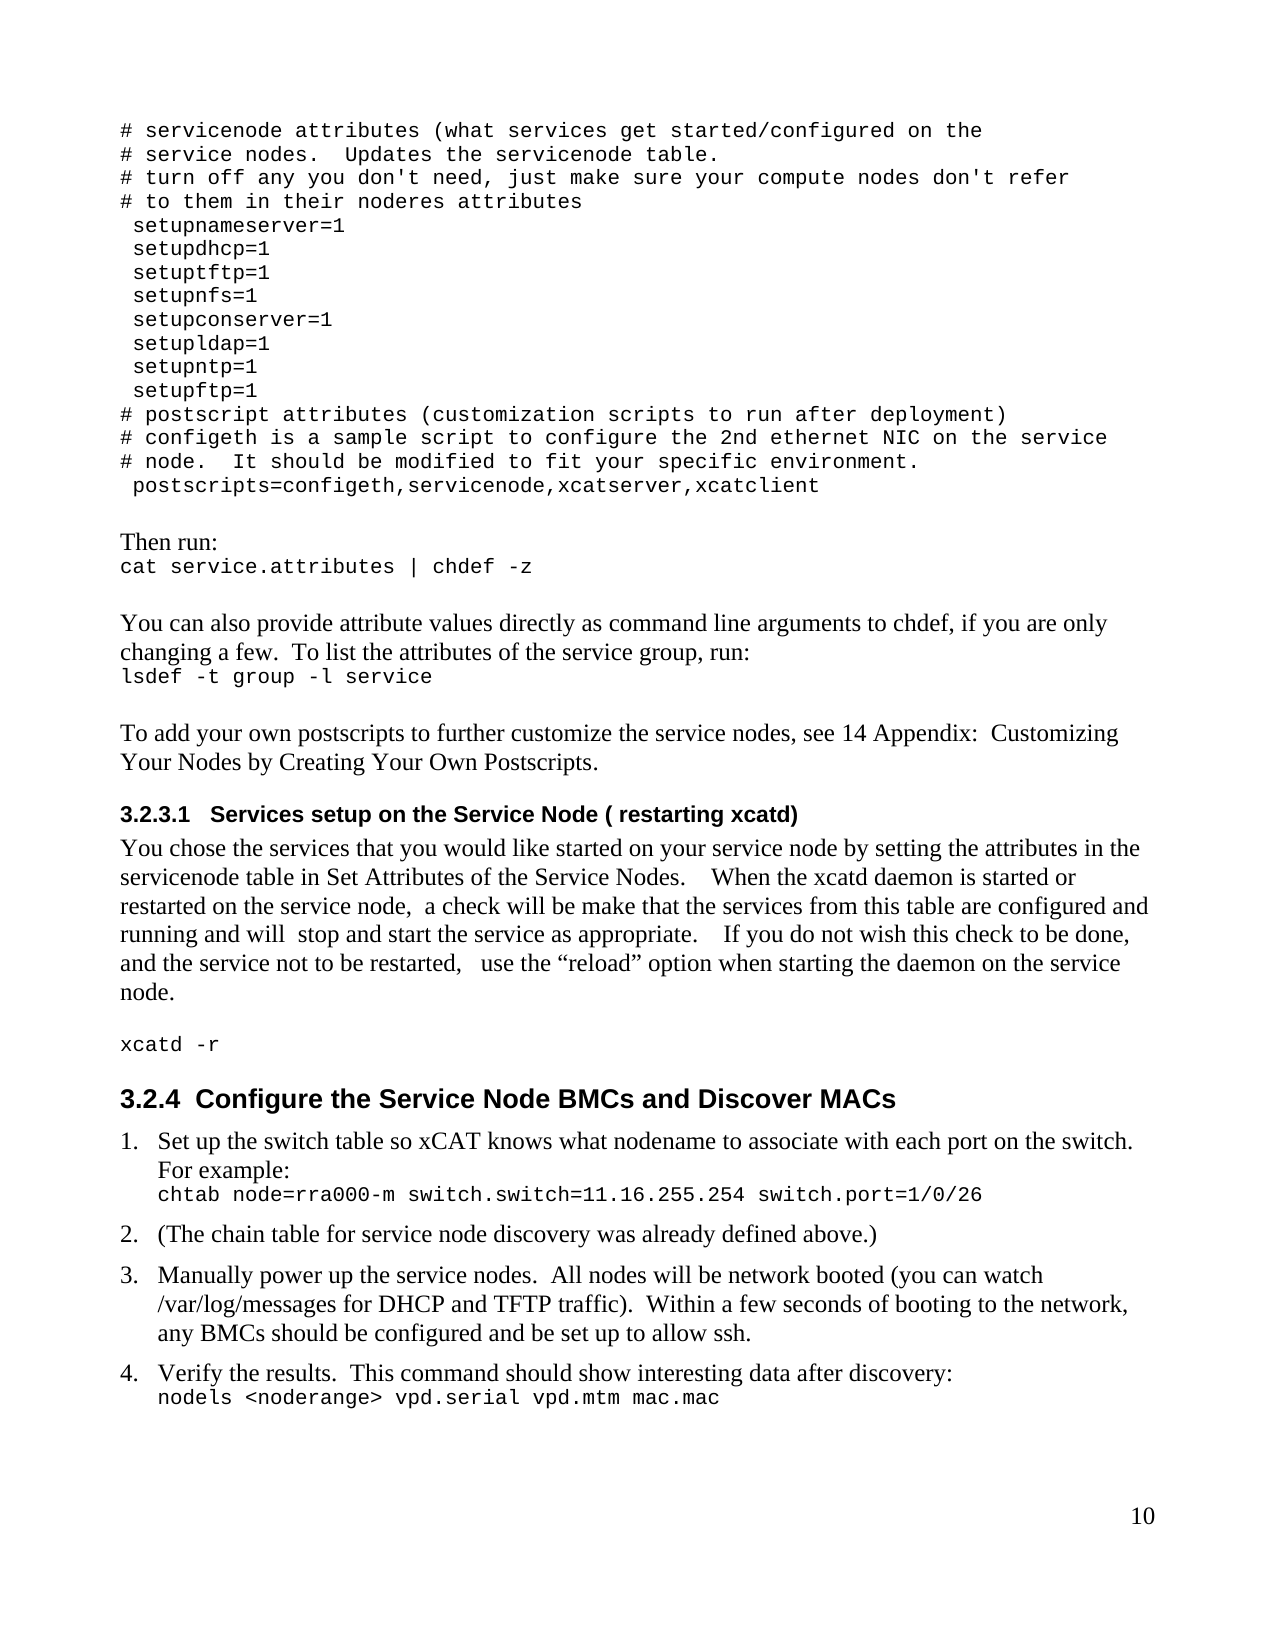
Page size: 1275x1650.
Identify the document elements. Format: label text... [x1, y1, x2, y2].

text setupldap=1 [120, 333, 1155, 356]
text xcatd -r [120, 1034, 1155, 1058]
text To add your own postscripts to further customize the service nodes, see 14 Appendix: Customizing Your Nodes by Creating Your Own Postscripts. [120, 718, 1155, 776]
text # turn off any you don't need, just make sure your compute nodes don't refer [120, 167, 1155, 191]
text nodels <noderange> vpd.serial vpd.mtm mac.mac [157, 1387, 1155, 1411]
list Set up the switch table so xCAT knows what nodename to associate with each port on the switch. For example: [120, 1126, 1155, 1184]
subtitle Services setup on the Service Node ( restarting xcatd) [120, 801, 1155, 827]
subtitle Configure the Service Node BMCs and Discover MACs [120, 1083, 1155, 1114]
text # servicenode attributes (what services get started/configured on the [120, 120, 1155, 144]
text setupftp=1 [120, 380, 1155, 404]
text You can also provide attribute values directly as command line arguments to chdef, if you are only changing a few. To list the attributes of the service group, run: [120, 608, 1155, 666]
text setupnameserver=1 [120, 214, 1155, 238]
text Then run: [120, 527, 1155, 556]
text You chose the services that you would like started on your service node by setting the attributes in the servicenode table in Set Attributes of the Service Nodes. When the xcatd daemon is started or restarted on the service node, a check will be make that the services from this table are configured and running and will stop and start the service as appropriate. If you do not wish this check to be done, and the service not to be restarted, use the “reload” option when starting the daemon on the service node. [120, 833, 1155, 1006]
text # to them in their noderes attributes [120, 191, 1155, 214]
text setupconserver=1 [120, 309, 1155, 333]
text # configeth is a sample script to configure the 2nd ethernet NIC on the service [120, 427, 1155, 451]
text postscripts=configeth,servicenode,xcatserver,xcatclient [120, 475, 1155, 498]
text # node. It should be modified to fit your specific environment. [120, 451, 1155, 475]
text setupnfs=1 [120, 286, 1155, 309]
text # service nodes. Updates the servicenode table. [120, 144, 1155, 167]
text chtab node=rra000-m switch.switch=11.16.255.254 switch.port=1/0/26 [157, 1184, 1155, 1207]
list Manually power up the service nodes. All nodes will be network booted (you can watch /var/log/messages for DHCP and TFTP traffic). Within a few seconds of booting to the network, any BMCs should be configured and be set up to allow ssh. [120, 1260, 1155, 1346]
text setupntp=1 [120, 356, 1155, 380]
text # postscript attributes (customization scripts to run after deployment) [120, 404, 1155, 427]
text lsdef -t group -l service [120, 666, 1155, 689]
text setuptftp=1 [120, 262, 1155, 286]
list Verify the results. This command should show interesting data after discovery: [120, 1358, 1155, 1387]
text setupdhcp=1 [120, 238, 1155, 262]
text cat service.attributes | chdef -z [120, 556, 1155, 579]
list (The chain table for service node discovery was already defined above.) [120, 1219, 1155, 1248]
